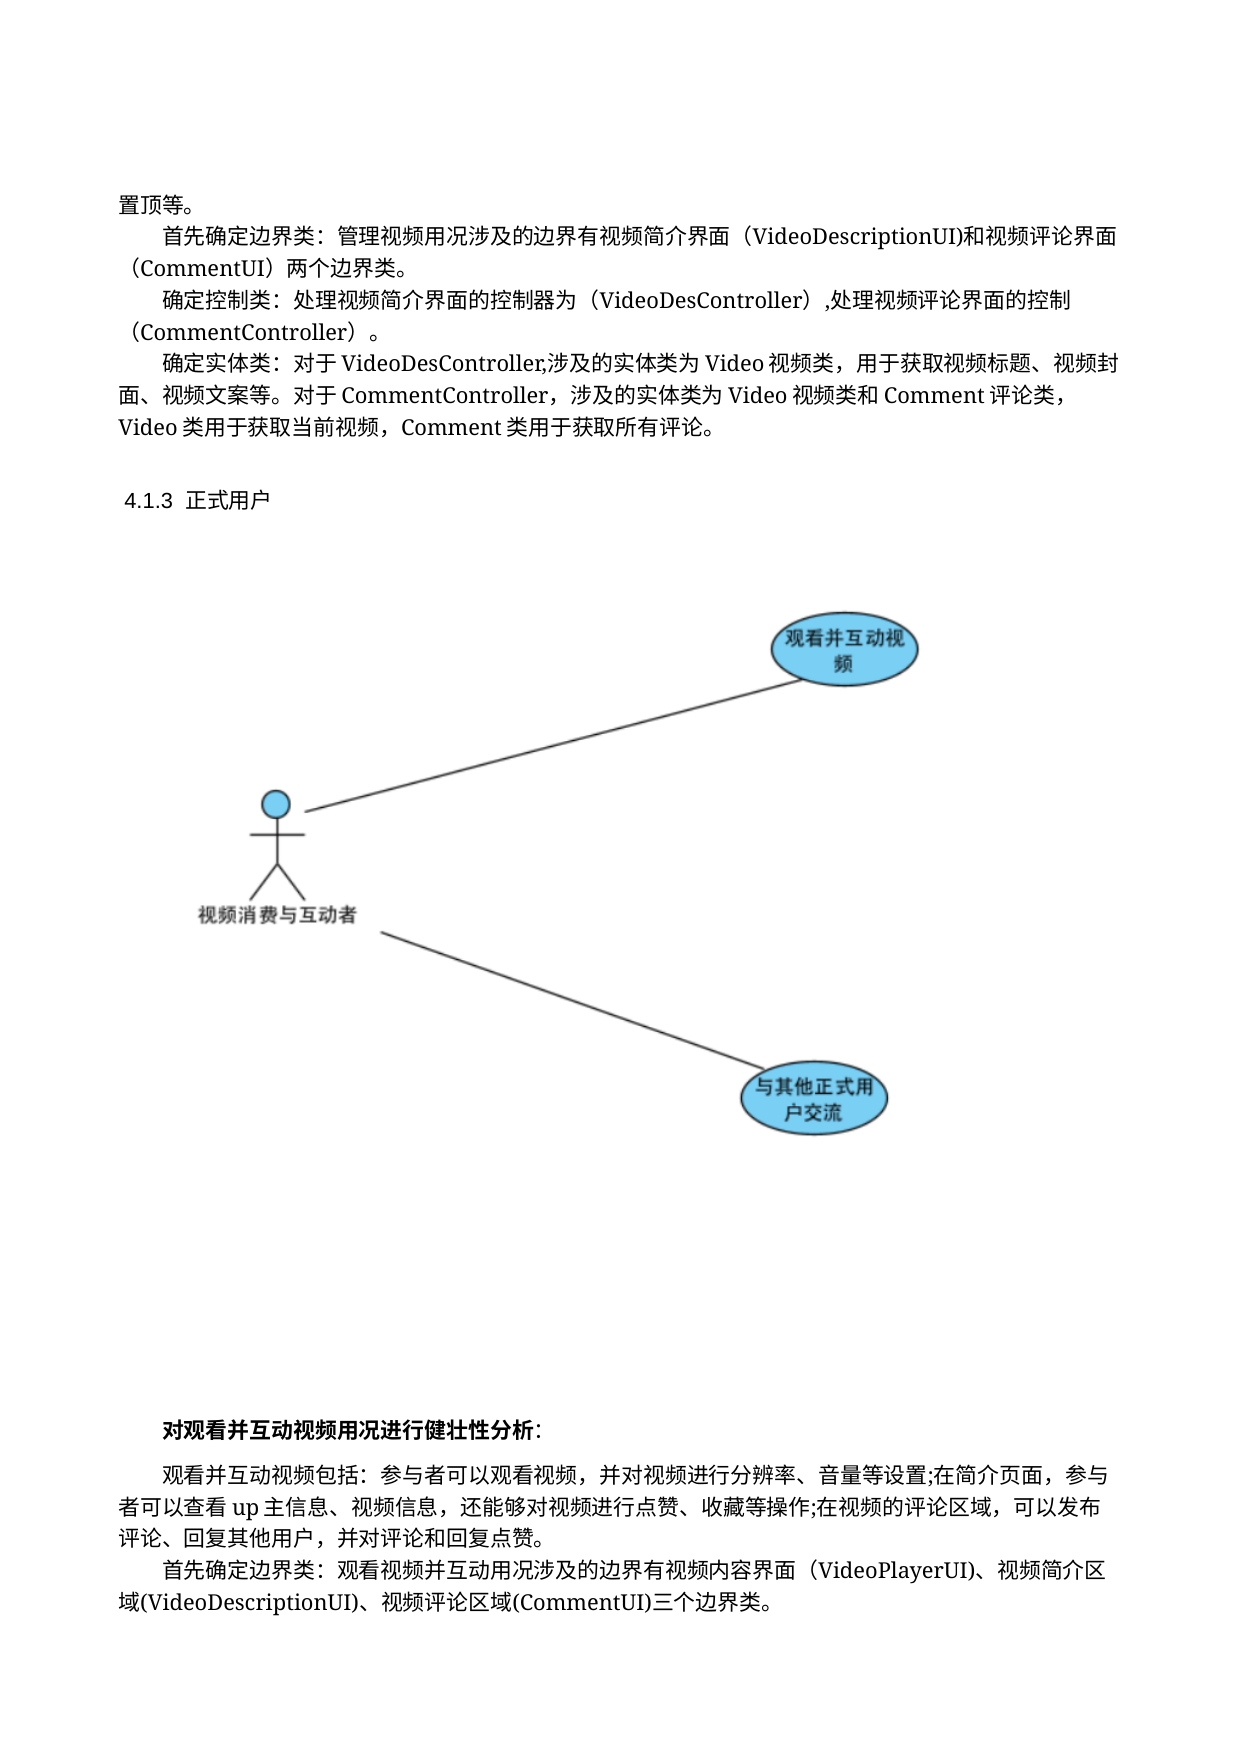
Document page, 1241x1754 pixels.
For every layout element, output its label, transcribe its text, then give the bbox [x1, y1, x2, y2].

text 首先确定边界类：观看视频并互动用况涉及的边界有视频内容界面（VideoPlayerUI)、视频简介区域(VideoDescriptionUI)、视频评论区域(CommentUI)三个边界类。 [118, 1553, 1122, 1616]
text 观看并互动视频包括：参与者可以观看视频，并对视频进行分辨率、音量等设置;在简介页面，参与者可以查看up主信息、视频信息，还能够对视频进行点赞、收藏等操作;在视频的评论区域，可以发布评论、回复其他用户，并对评论和回复点赞。 [118, 1458, 1122, 1553]
picture [118, 521, 1123, 1318]
text 确定实体类：对于VideoDesController,涉及的实体类为Video视频类，用于获取视频标题、视频封 面、视频文案等。对于CommentController，涉及的实体类为Video视频类和Comment评论类，Video类用于获取当前视频，Comment类用于获取所有评论。 [118, 346, 1122, 442]
text 确定控制类：处理视频简介界面的控制器为（VideoDesController）,处理视频评论界面的控制（CommentController）。 [118, 283, 1122, 346]
text 首先确定边界类：管理视频用况涉及的边界有视频简介界面（VideoDescriptionUI)和视频评论界面（CommentUI）两个边界类。 [118, 219, 1122, 283]
text 对观看并互动视频用况进行健壮性分析： [118, 1413, 1122, 1445]
text 置顶等。 [118, 188, 1122, 219]
subtitle 正式用户 [118, 483, 1122, 515]
